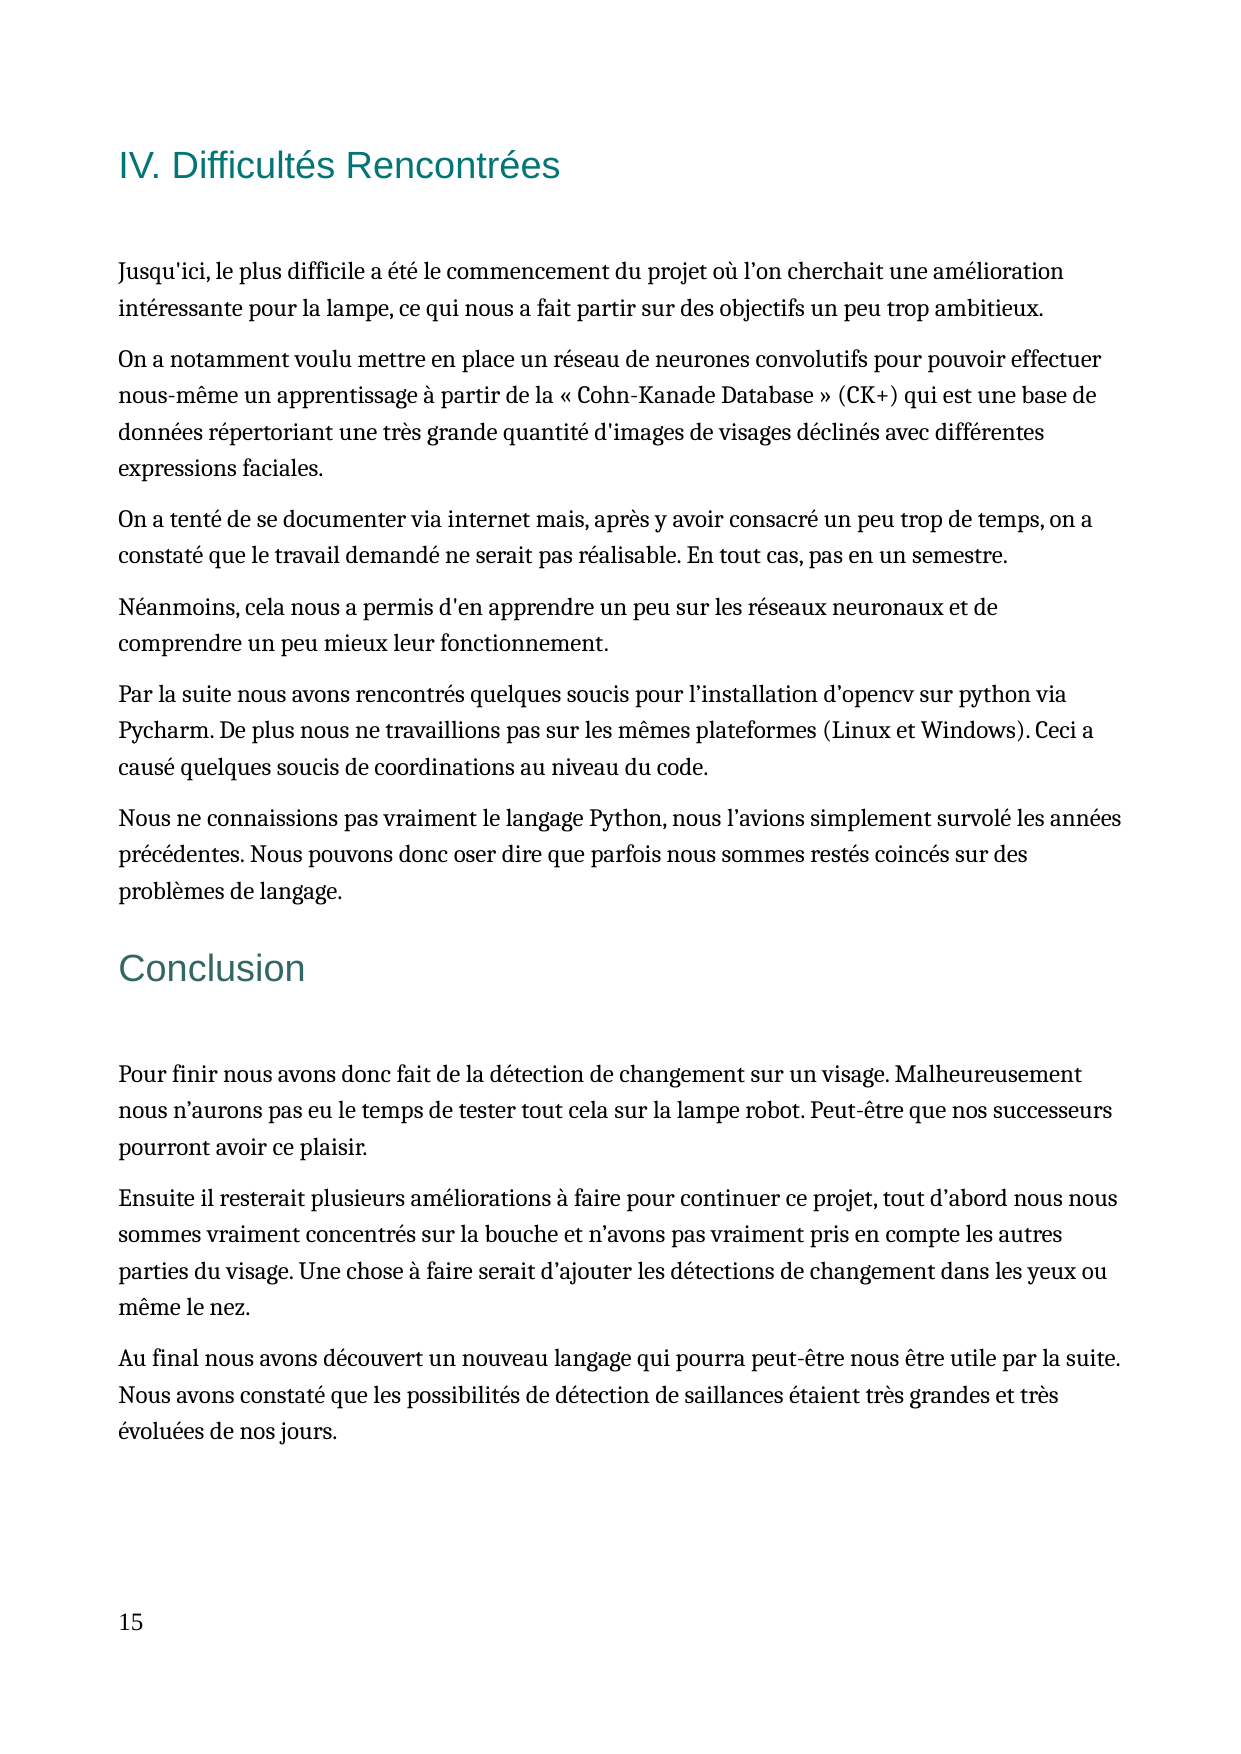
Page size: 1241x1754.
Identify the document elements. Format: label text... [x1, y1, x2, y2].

text Par la suite nous avons rencontrés quelques soucis pour l’installation d’opencv sur python via Pycharm. De plus nous ne travaillions pas sur les mêmes plateformes (Linux et Windows). Ceci a causé quelques soucis de coordinations au niveau du code. [118, 673, 1122, 783]
text Nous ne connaissions pas vraiment le langage Python, nous l’avions simplement survolé les années précédentes. Nous pouvons donc oser dire que parfois nous sommes restés coincés sur des problèmes de langage. [118, 797, 1122, 907]
text Jusqu'ici, le plus difficile a été le commencement du projet où l’on cherchait une amélioration intéressante pour la lampe, ce qui nous a fait partir sur des objectifs un peu trop ambitieux. [118, 250, 1122, 323]
text Au final nous avons découvert un nouveau langage qui pourra peut-être nous être utile par la suite. Nous avons constaté que les possibilités de détection de saillances étaient très grandes et très évoluées de nos jours. [118, 1338, 1122, 1447]
text Ensuite il resterait plusieurs améliorations à faire pour continuer ce projet, tout d’abord nous nous sommes vraiment concentrés sur la bouche et n’avons pas vraiment pris en compte les autres parties du visage. Une chose à faire serait d’ajouter les détections de changement dans les yeux ou même le nez. [118, 1177, 1122, 1323]
text Néanmoins, cela nous a permis d'en apprendre un peu sur les réseaux neuronaux et de comprendre un peu mieux leur fonctionnement. [118, 586, 1122, 659]
text On a notamment voulu mettre en place un réseau de neurones convolutifs pour pouvoir effectuer nous-même un apprentissage à partir de la « Cohn-Kanade Database » (CK+) qui est une base de données répertoriant une très grande quantité d'images de visages déclinés avec différentes expressions faciales. [118, 338, 1122, 484]
text Pour finir nous avons donc fait de la détection de changement sur un visage. Malheureusement nous n’aurons pas eu le temps de tester tout cela sur la lampe robot. Peut-être que nos successeurs pourront avoir ce plaisir. [118, 1053, 1122, 1163]
subtitle Conclusion [118, 946, 1122, 990]
text On a tenté de se documenter via internet mais, après y avoir consacré un peu trop de temps, on a constaté que le travail demandé ne serait pas réalisable. En tout cas, pas en un semestre. [118, 498, 1122, 571]
subtitle IV. Difficultés Rencontrées [118, 143, 1122, 187]
